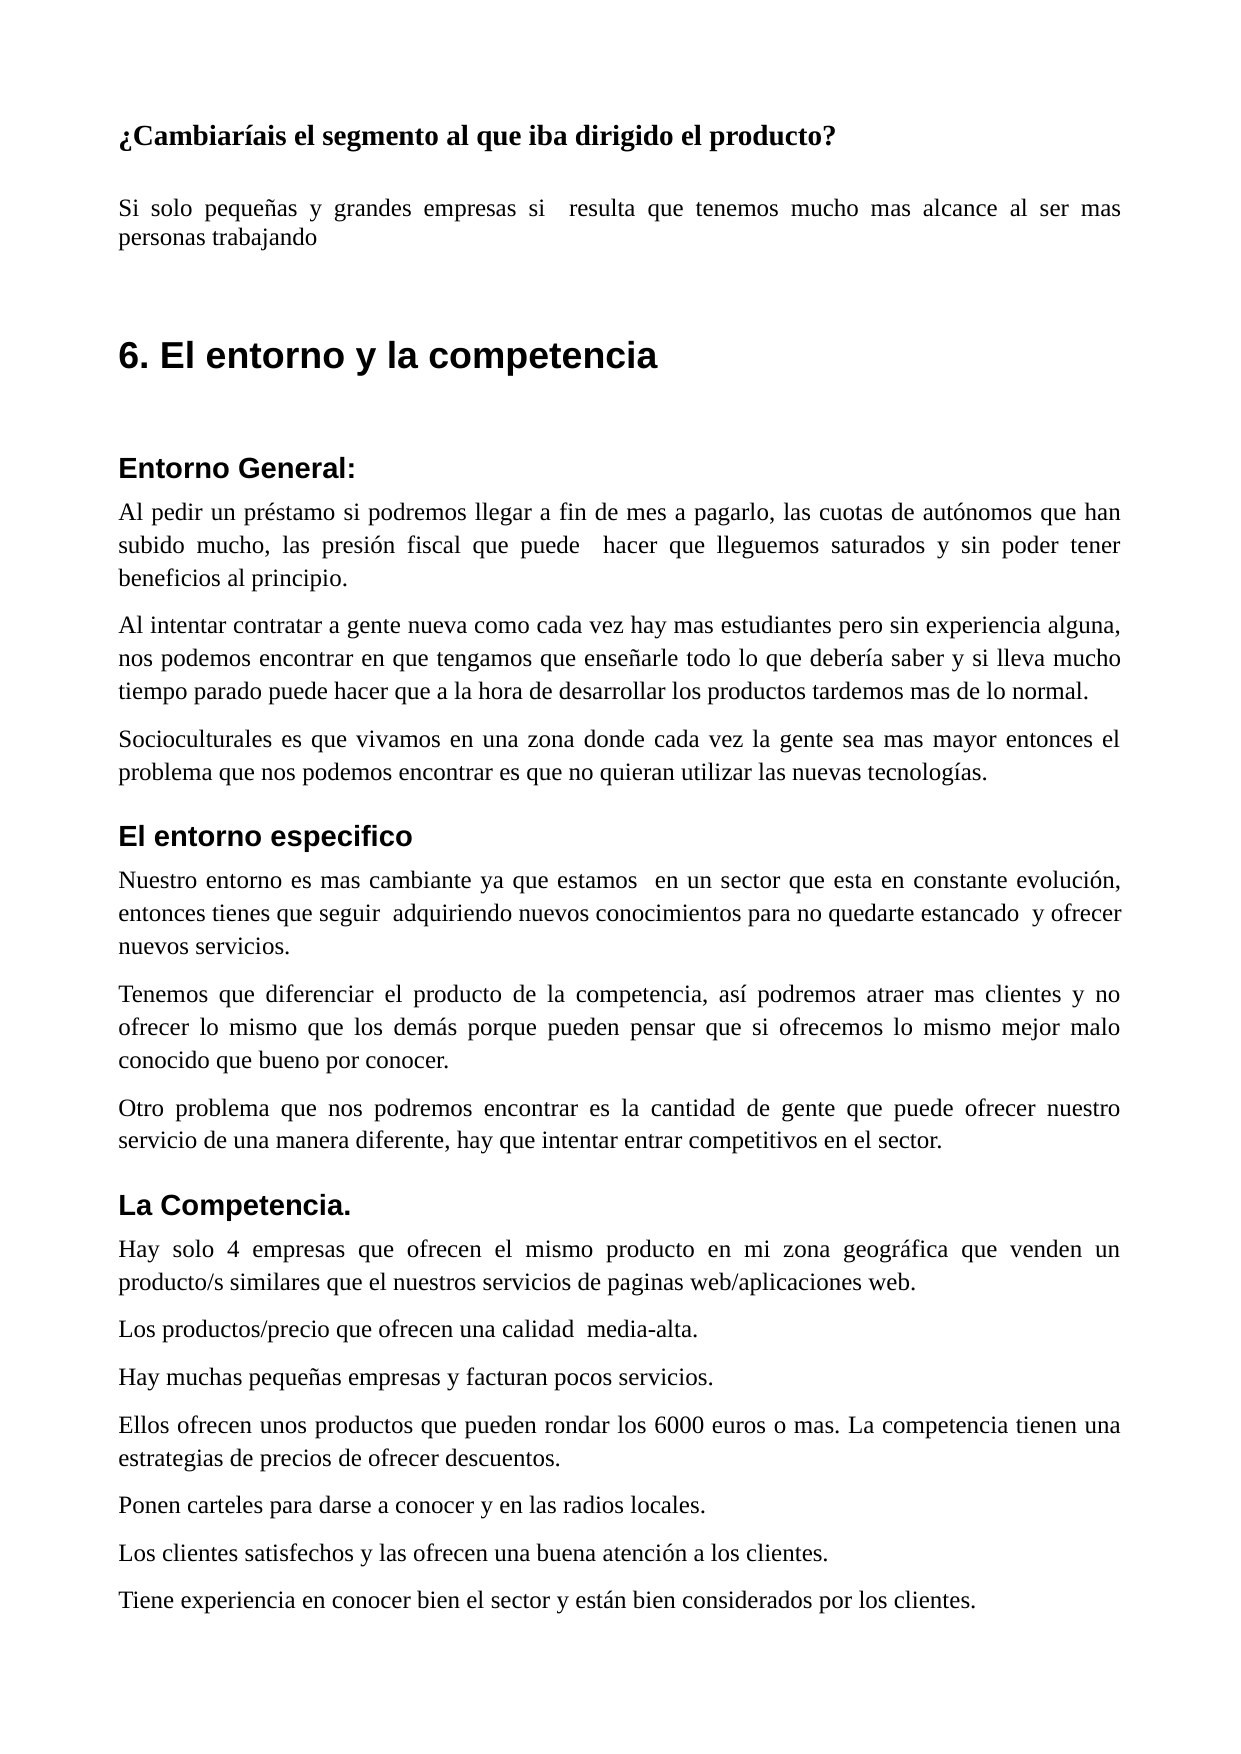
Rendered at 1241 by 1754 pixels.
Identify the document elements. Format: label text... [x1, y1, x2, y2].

text Hay muchas pequeñas empresas y facturan pocos servicios. [118, 1362, 1122, 1391]
text Tiene experiencia en conocer bien el sector y están bien considerados por los clientes. [118, 1586, 1122, 1614]
text Los productos/precio que ofrecen una calidad media-alta. [118, 1314, 1122, 1343]
subtitle Entorno General: [118, 451, 1122, 484]
text Ellos ofrecen unos productos que pueden rondar los 6000 euros o mas. La competencia tienen una estrategias de precios de ofrecer descuentos. [118, 1410, 1122, 1471]
text Nuestro entorno es mas cambiante ya que estamos en un sector que esta en constante evolución, entonces tienes que seguir adquiriendo nuevos conocimientos para no quedarte estancado y ofrecer nuevos servicios. [118, 865, 1122, 960]
text Los clientes satisfechos y las ofrecen una buena atención a los clientes. [118, 1538, 1122, 1567]
text Hay solo 4 empresas que ofrecen el mismo producto en mi zona geográfica que venden un producto/s similares que el nuestros servicios de paginas web/aplicaciones web. [118, 1234, 1122, 1296]
subtitle La Competencia. [118, 1188, 1122, 1221]
text Al intentar contratar a gente nueva como cada vez hay mas estudiantes pero sin experiencia alguna, nos podemos encontrar en que tengamos que enseñarle todo lo que debería saber y si lleva mucho tiempo parado puede hacer que a la hora de desarrollar los productos tardemos mas de lo normal. [118, 610, 1122, 705]
text Tenemos que diferenciar el producto de la competencia, así podremos atraer mas clientes y no ofrecer lo mismo que los demás porque pueden pensar que si ofrecemos lo mismo mejor malo conocido que bueno por conocer. [118, 979, 1122, 1074]
text Al pedir un préstamo si podremos llegar a fin de mes a pagarlo, las cuotas de autónomos que han subido mucho, las presión fiscal que puede hacer que lleguemos saturados y sin poder tener beneficios al principio. [118, 497, 1122, 592]
subtitle ¿Cambiaríais el segmento al que iba dirigido el producto? [118, 118, 1122, 152]
text Si solo pequeñas y grandes empresas si resulta que tenemos mucho mas alcance al ser mas personas trabajando [118, 193, 1122, 250]
text Otro problema que nos podremos encontrar es la cantidad de gente que puede ofrecer nuestro servicio de una manera diferente, hay que intentar entrar competitivos en el sector. [118, 1093, 1122, 1154]
subtitle El entorno especifico [118, 819, 1122, 853]
text Ponen carteles para darse a conocer y en las radios locales. [118, 1490, 1122, 1519]
text Socioculturales es que vivamos en una zona donde cada vez la gente sea mas mayor entonces el problema que nos podemos encontrar es que no quieran utilizar las nuevas tecnologías. [118, 724, 1122, 786]
subtitle 6. El entorno y la competencia [118, 333, 1122, 376]
